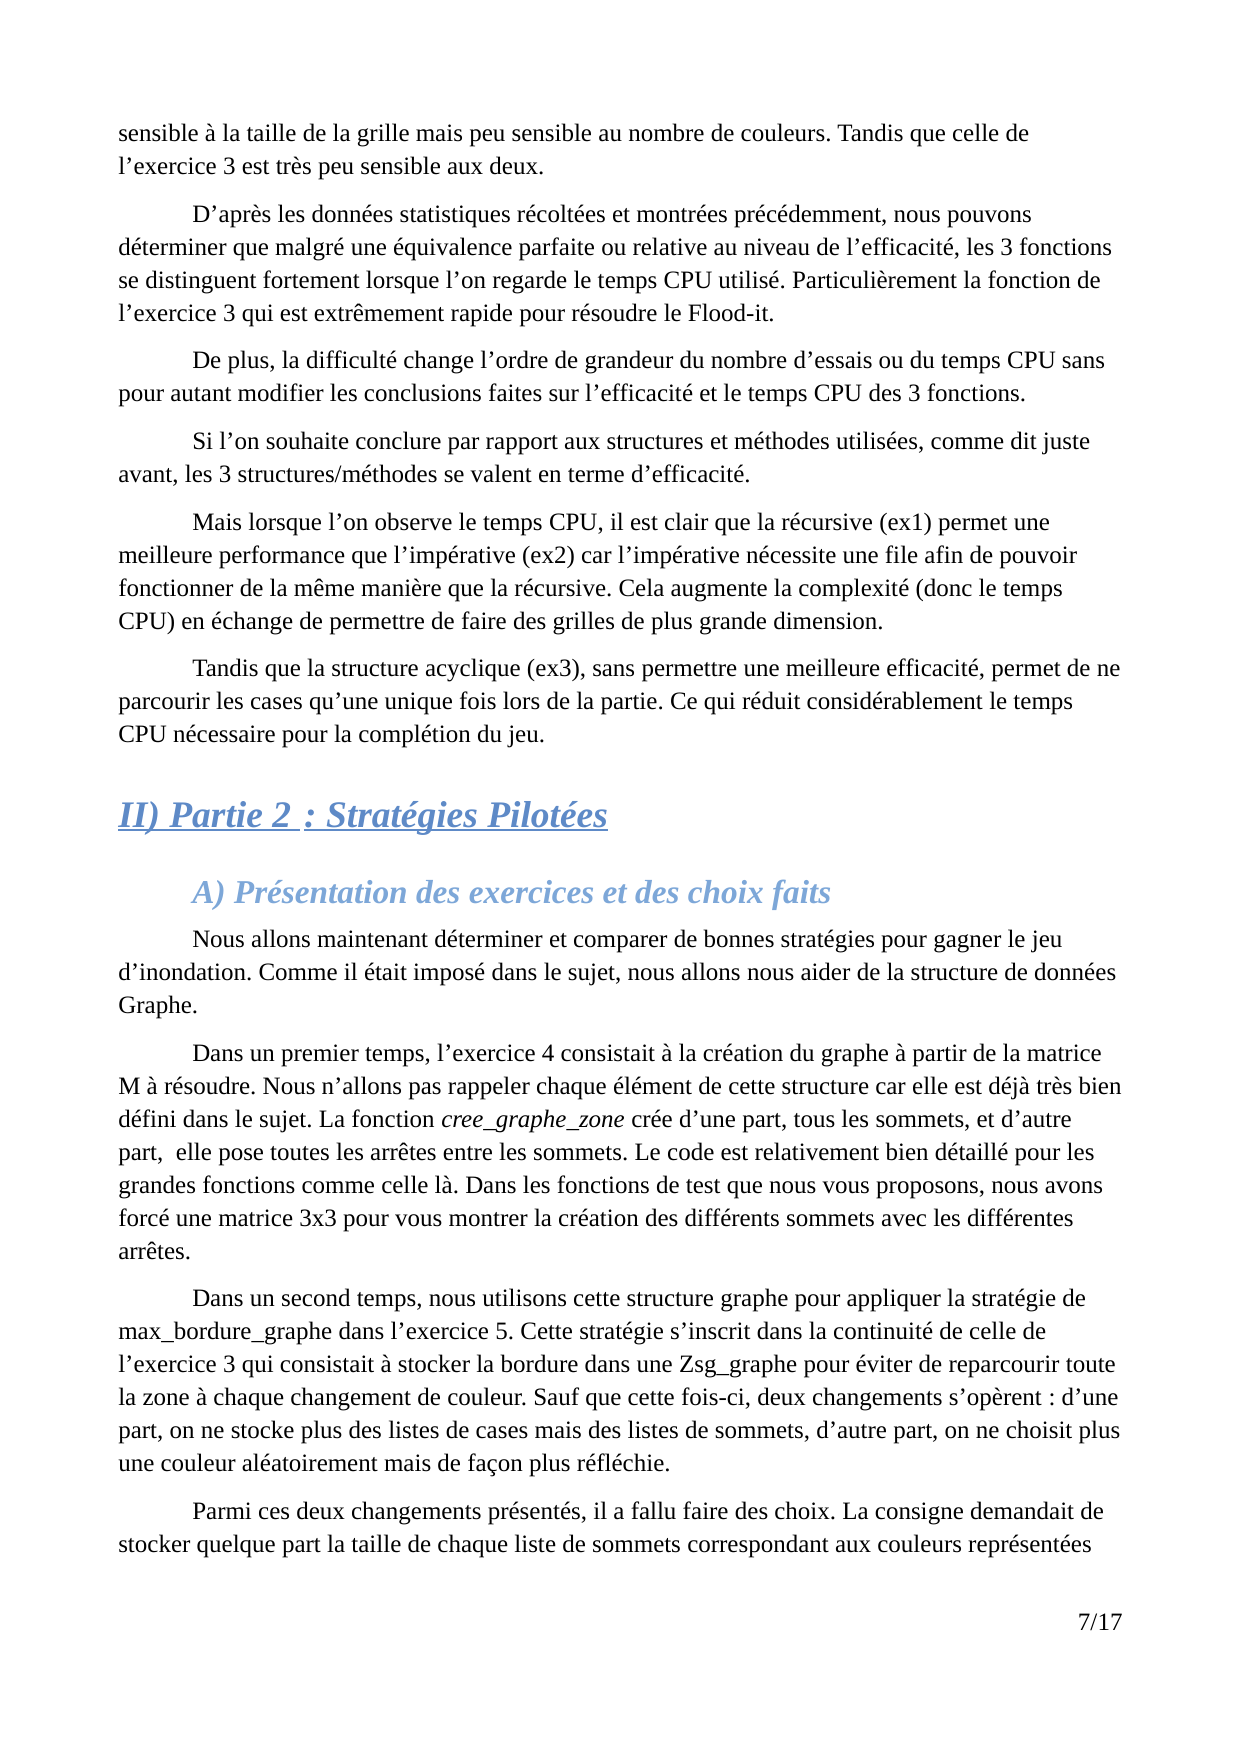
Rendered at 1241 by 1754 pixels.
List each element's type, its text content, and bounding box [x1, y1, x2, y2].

text Dans un second temps, nous utilisons cette structure graphe pour appliquer la stratégie de max_bordure_graphe dans l’exercice 5. Cette stratégie s’inscrit dans la continuité de celle de l’exercice 3 qui consistait à stocker la bordure dans une Zsg_graphe pour éviter de reparcourir toute la zone à chaque changement de couleur. Sauf que cette fois-ci, deux changements s’opèrent : d’une part, on ne stocke plus des listes de cases mais des listes de sommets, d’autre part, on ne choisit plus une couleur aléatoirement mais de façon plus réfléchie. [118, 1283, 1122, 1477]
text Si l’on souhaite conclure par rapport aux structures et méthodes utilisées, comme dit juste avant, les 3 structures/méthodes se valent en terme d’efficacité. [118, 426, 1122, 488]
subtitle II) Partie 2 : Stratégies Pilotées [118, 792, 1122, 835]
text De plus, la difficulté change l’ordre de grandeur du nombre d’essais ou du temps CPU sans pour autant modifier les conclusions faites sur l’efficacité et le temps CPU des 3 fonctions. [118, 345, 1122, 407]
text D’après les données statistiques récoltées et montrées précédemment, nous pouvons déterminer que malgré une équivalence parfaite ou relative au niveau de l’efficacité, les 3 fonctions se distinguent fortement lorsque l’on regarde le temps CPU utilisé. Particulièrement la fonction de l’exercice 3 qui est extrêmement rapide pour résoudre le Flood-it. [118, 199, 1122, 327]
text Parmi ces deux changements présentés, il a fallu faire des choix. La consigne demandait de stocker quelque part la taille de chaque liste de sommets correspondant aux couleurs représentées [118, 1496, 1122, 1558]
text Dans un premier temps, l’exercice 4 consistait à la création du graphe à partir de la matrice M à résoudre. Nous n’allons pas rappeler chaque élément de cette structure car elle est déjà très bien défini dans le sujet. La fonction cree_graphe_zone crée d’une part, tous les sommets, et d’autre part, elle pose toutes les arrêtes entre les sommets. Le code est relativement bien détaillé pour les grandes fonctions comme celle là. Dans les fonctions de test que nous vous proposons, nous avons forcé une matrice 3x3 pour vous montrer la création des différents sommets avec les différentes arrêtes. [118, 1038, 1122, 1264]
text Nous allons maintenant déterminer et comparer de bonnes stratégies pour gagner le jeu d’inondation. Comme il était imposé dans le sujet, nous allons nous aider de la structure de données Graphe. [118, 924, 1122, 1019]
subtitle A) Présentation des exercices et des choix faits [118, 868, 1122, 912]
text Tandis que la structure acyclique (ex3), sans permettre une meilleure efficacité, permet de ne parcourir les cases qu’une unique fois lors de la partie. Ce qui réduit considérablement le temps CPU nécessaire pour la complétion du jeu. [118, 653, 1122, 748]
text sensible à la taille de la grille mais peu sensible au nombre de couleurs. Tandis que celle de l’exercice 3 est très peu sensible aux deux. [118, 118, 1122, 180]
text Mais lorsque l’on observe le temps CPU, il est clair que la récursive (ex1) permet une meilleure performance que l’impérative (ex2) car l’impérative nécessite une file afin de pouvoir fonctionner de la même manière que la récursive. Cela augmente la complexité (donc le temps CPU) en échange de permettre de faire des grilles de plus grande dimension. [118, 507, 1122, 634]
